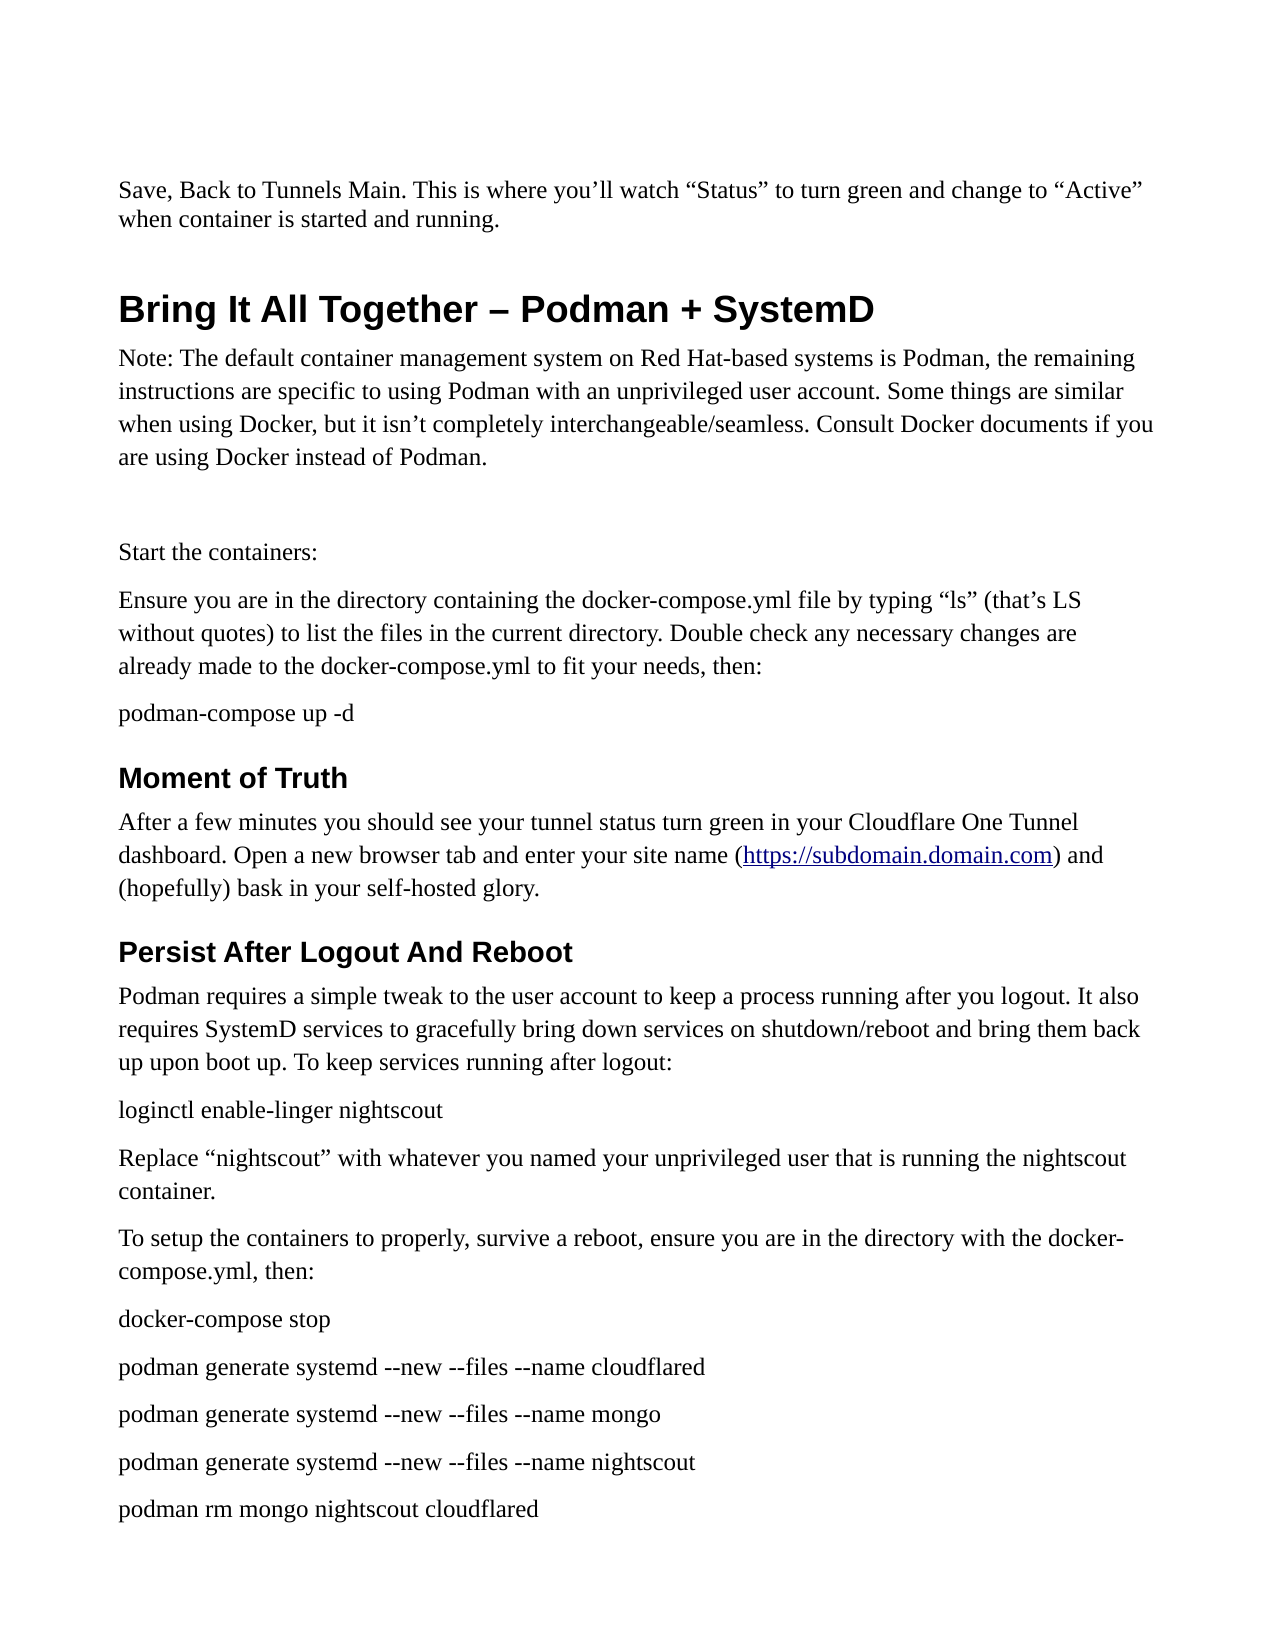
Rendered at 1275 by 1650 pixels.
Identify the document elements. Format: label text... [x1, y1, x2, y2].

text Podman requires a simple tweak to the user account to keep a process running after you logout. It also requires SystemD services to gracefully bring down services on shutdown/reboot and bring them back up upon boot up. To keep services running after logout: [118, 981, 1157, 1076]
text Replace “nightscout” with whatever you named your unprivileged user that is running the nightscout container. [118, 1143, 1157, 1204]
text Ensure you are in the directory containing the docker-compose.yml file by typing “ls” (that’s LS without quotes) to list the files in the current directory. Double check any necessary changes are already made to the docker-compose.yml to fit your needs, then: [118, 585, 1157, 680]
text docker-compose stop [118, 1304, 1157, 1333]
text To setup the containers to properly, survive a reboot, ensure you are in the directory with the docker-compose.yml, then: [118, 1223, 1157, 1285]
text loginctl enable-linger nightscout [118, 1095, 1157, 1124]
subtitle Moment of Truth [118, 761, 1157, 794]
text podman-compose up -d [118, 698, 1157, 727]
text podman generate systemd --new --files --name mongo [118, 1399, 1157, 1428]
text Start the containers: [118, 537, 1157, 566]
subtitle Bring It All Together – Podman + SystemD [118, 287, 1157, 331]
text After a few minutes you should see your tunnel status turn green in your Cloudflare One Tunnel dashboard. Open a new browser tab and enter your site name (https://subdomain.domain.com) and (hopefully) bask in your self-hosted glory. [118, 807, 1157, 902]
subtitle Persist After Logout And Reboot [118, 935, 1157, 969]
text Save, Back to Tunnels Main. This is where you’ll watch “Status” to turn green and change to “Active” when container is started and running. [118, 176, 1157, 233]
text podman generate systemd --new --files --name nightscout [118, 1447, 1157, 1476]
text podman generate systemd --new --files --name cloudflared [118, 1352, 1157, 1380]
text podman rm mongo nightscout cloudflared [118, 1494, 1157, 1523]
text Note: The default container management system on Red Hat-based systems is Podman, the remaining instructions are specific to using Podman with an unprivileged user account. Some things are similar when using Docker, but it isn’t completely interchangeable/seamless. Consult Docker documents if you are using Docker instead of Podman. [118, 343, 1157, 471]
